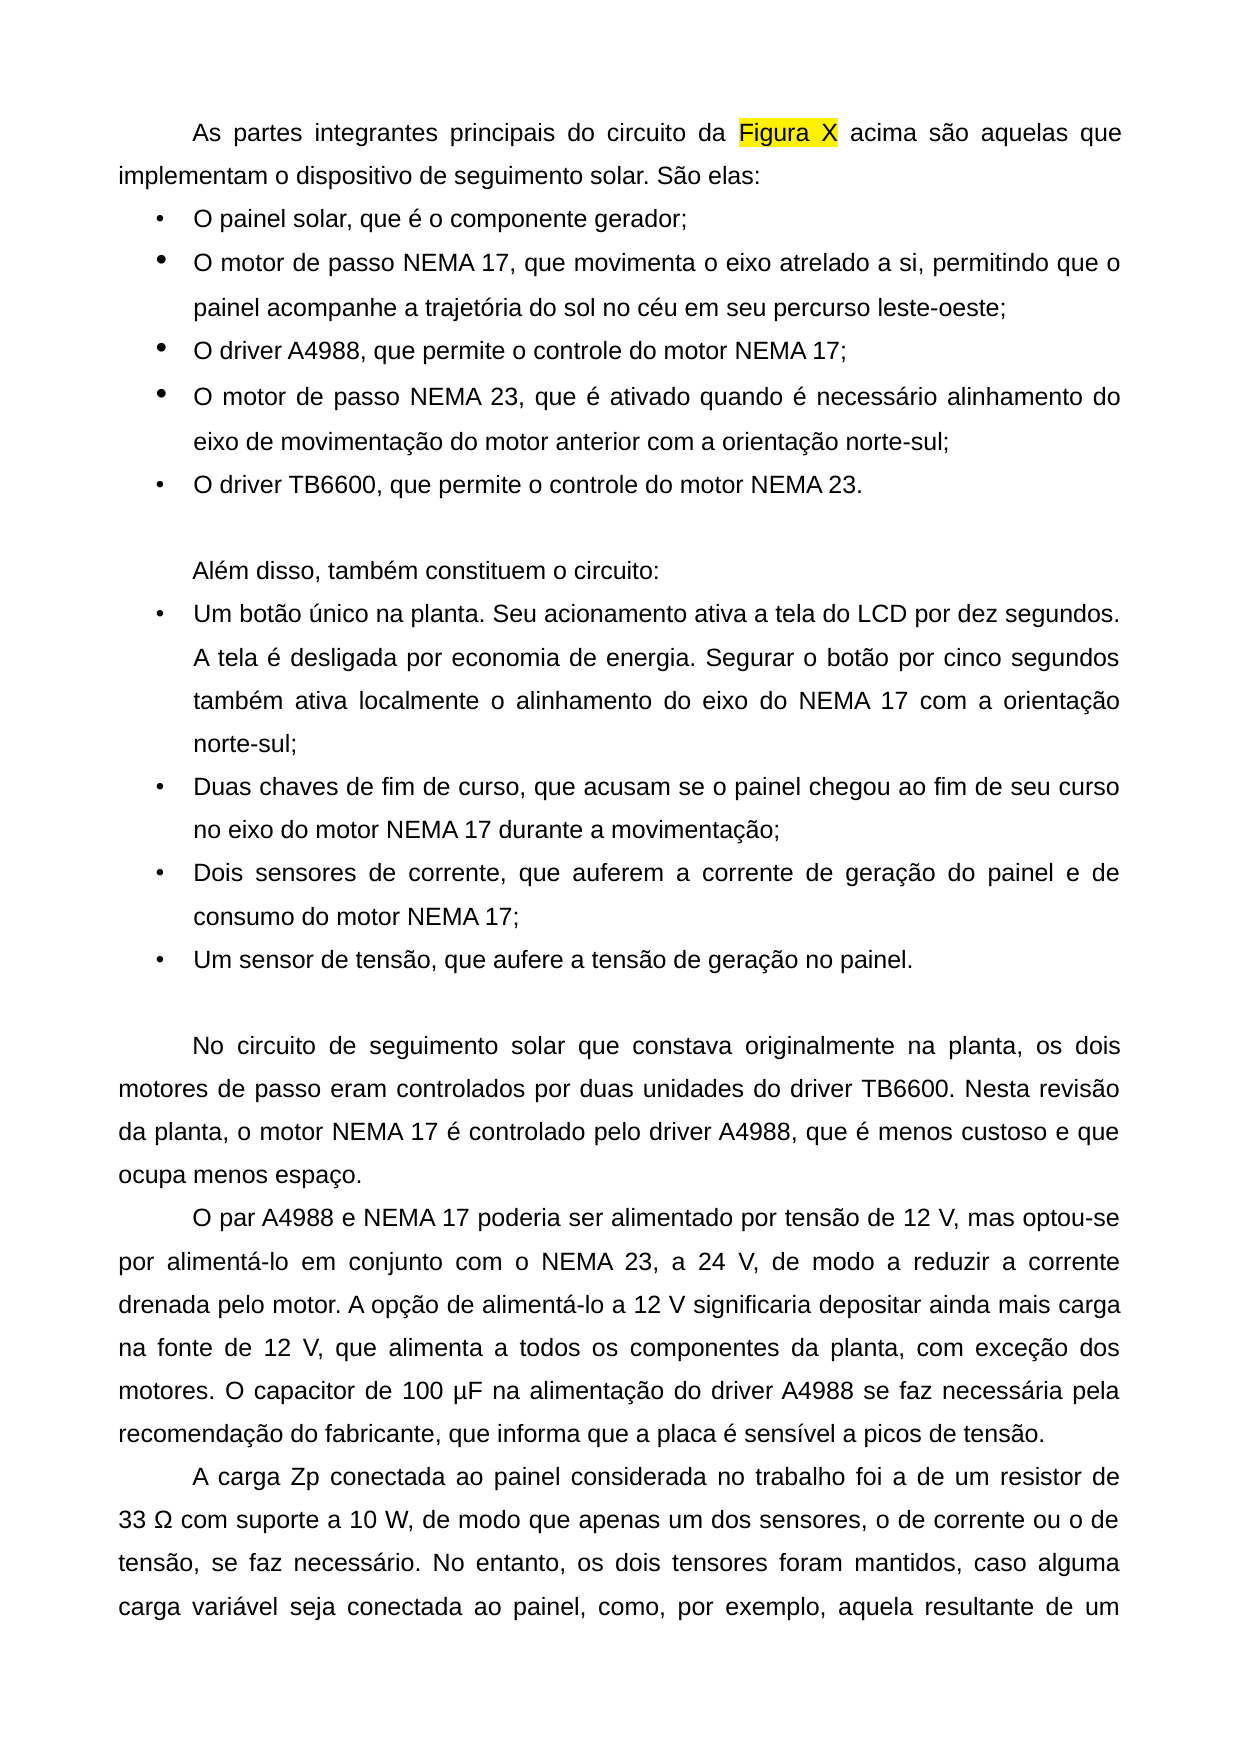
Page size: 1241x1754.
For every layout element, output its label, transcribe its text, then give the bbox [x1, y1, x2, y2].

text As partes integrantes principais do circuito da Figura X acima são aquelas que implementam o dispositivo de seguimento solar. São elas: [118, 118, 1122, 190]
list O motor de passo NEMA 23, que é ativado quando é necessário alinhamento do eixo de movimentação do motor anterior com a orientação norte-sul; [156, 382, 1122, 455]
list O motor de passo NEMA 17, que movimenta o eixo atrelado a si, permitindo que o painel acompanhe a trajetória do sol no céu em seu percurso leste-oeste; [156, 248, 1122, 321]
text A carga Zp conectada ao painel considerada no trabalho foi a de um resistor de 33 Ω com suporte a 10 W, de modo que apenas um dos sensores, o de corrente ou o de tensão, se faz necessário. No entanto, os dois tensores foram mantidos, caso alguma carga variável seja conectada ao painel, como, por exemplo, aquela resultante de um [118, 1462, 1122, 1620]
list O painel solar, que é o componente gerador; [156, 204, 1122, 233]
list Duas chaves de fim de curso, que acusam se o painel chegou ao fim de seu curso no eixo do motor NEMA 17 durante a movimentação; [156, 772, 1122, 844]
text Além disso, também constituem o circuito: [118, 556, 1122, 585]
text No circuito de seguimento solar que constava originalmente na planta, os dois motores de passo eram controlados por duas unidades do driver TB6600. Nesta revisão da planta, o motor NEMA 17 é controlado pelo driver A4988, que é menos custoso e que ocupa menos espaço. [118, 1031, 1122, 1189]
list Um botão único na planta. Seu acionamento ativa a tela do LCD por dez segundos. A tela é desligada por economia de energia. Segurar o botão por cinco segundos também ativa localmente o alinhamento do eixo do NEMA 17 com a orientação norte-sul; [156, 599, 1122, 757]
list Um sensor de tensão, que aufere a tensão de geração no painel. [156, 944, 1122, 973]
list O driver A4988, que permite o controle do motor NEMA 17; [156, 336, 1122, 366]
text O par A4988 e NEMA 17 poderia ser alimentado por tensão de 12 V, mas optou-se por alimentá-lo em conjunto com o NEMA 23, a 24 V, de modo a reduzir a corrente drenada pelo motor. A opção de alimentá-lo a 12 V significaria depositar ainda mais carga na fonte de 12 V, que alimenta a todos os componentes da planta, com exceção dos motores. O capacitor de 100 µF na alimentação do driver A4988 se faz necessária pela recomendação do fabricante, que informa que a placa é sensível a picos de tensão. [118, 1203, 1122, 1448]
list Dois sensores de corrente, que auferem a corrente de geração do painel e de consumo do motor NEMA 17; [156, 858, 1122, 930]
list O driver TB6600, que permite o controle do motor NEMA 23. [156, 470, 1122, 499]
